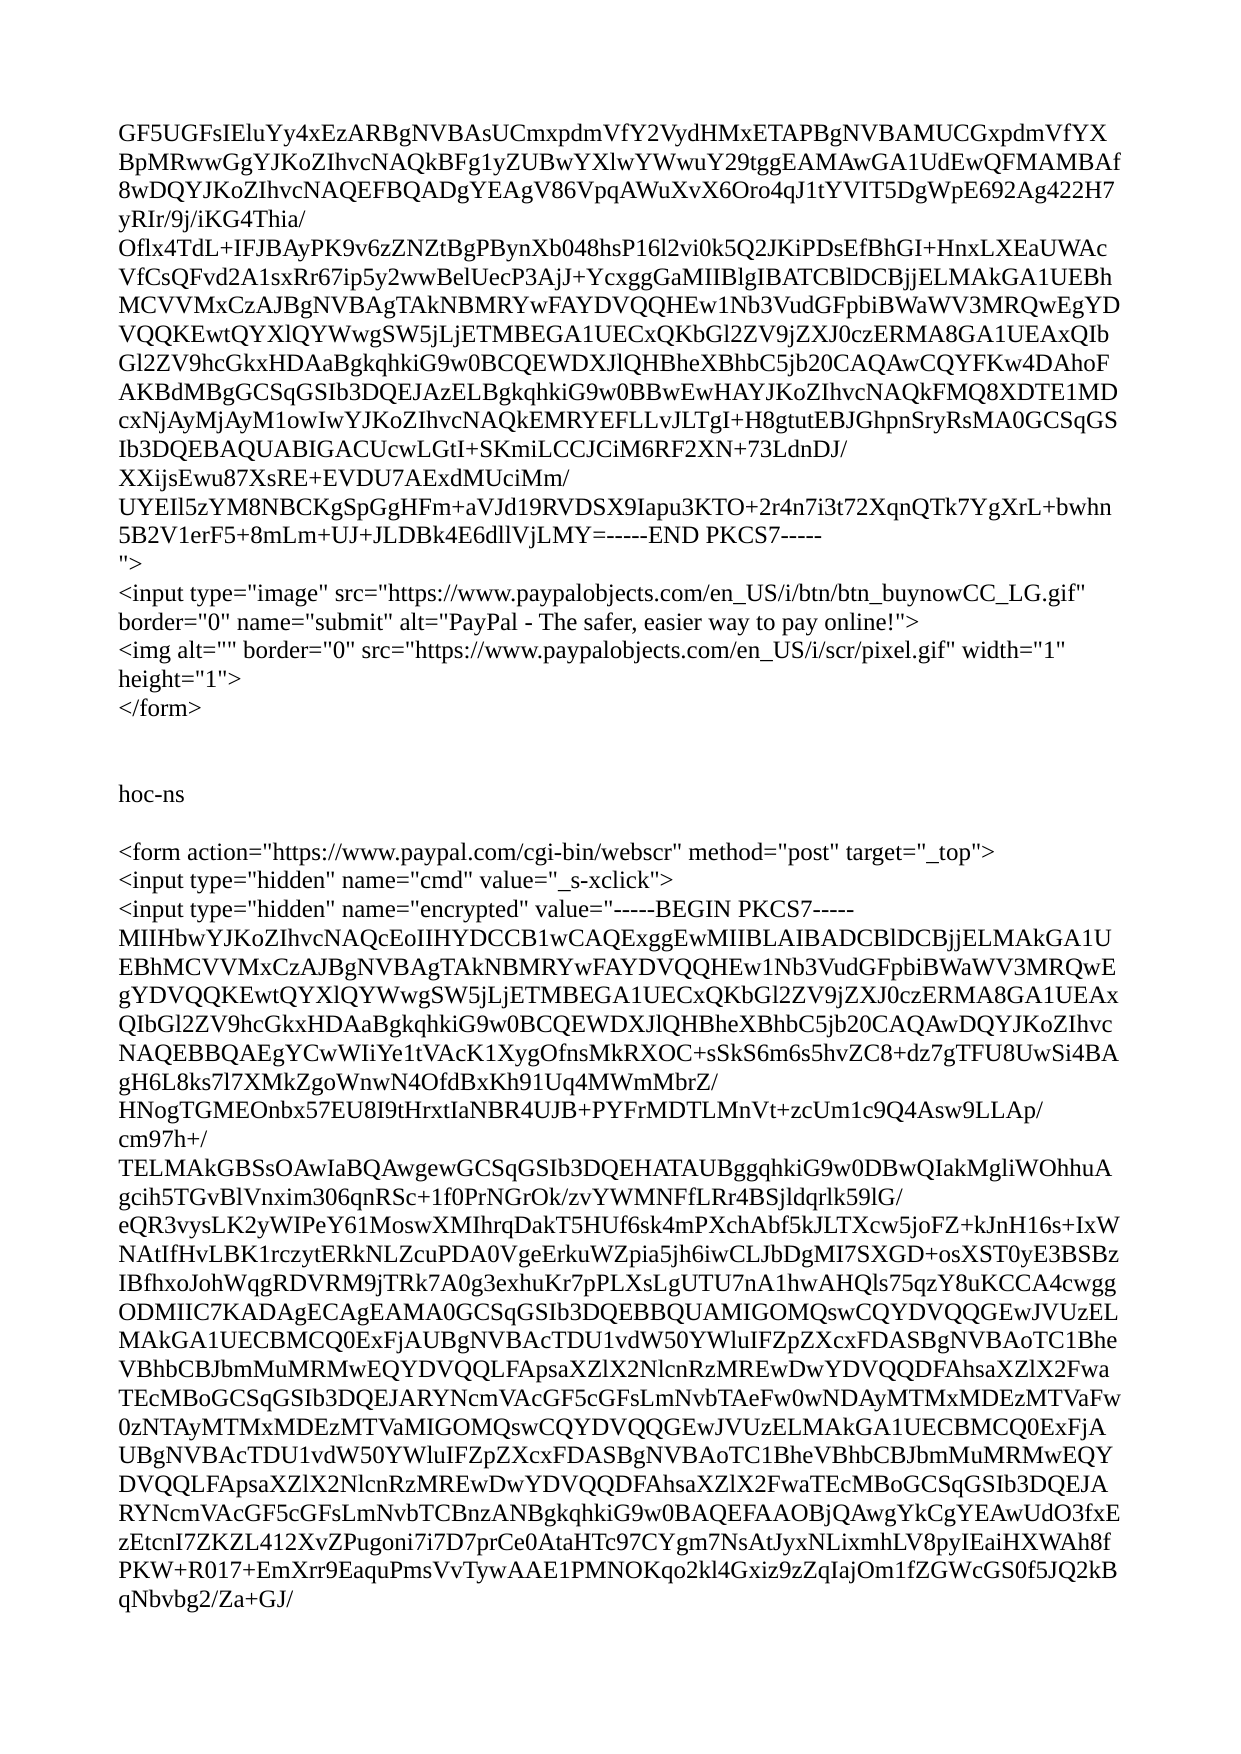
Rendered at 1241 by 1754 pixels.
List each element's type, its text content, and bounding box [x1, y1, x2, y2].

text <input type="hidden" name="encrypted" value="-----BEGIN PKCS7-----MIIHbwYJKoZIhvcNAQcEoIIHYDCCB1wCAQExggEwMIIBLAIBADCBlDCBjjELMAkGA1UEBhMCVVMxCzAJBgNVBAgTAkNBMRYwFAYDVQQHEw1Nb3VudGFpbiBWaWV3MRQwEgYDVQQKEwtQYXlQYWwgSW5jLjETMBEGA1UECxQKbGl2ZV9jZXJ0czERMA8GA1UEAxQIbGl2ZV9hcGkxHDAaBgkqhkiG9w0BCQEWDXJlQHBheXBhbC5jb20CAQAwDQYJKoZIhvcNAQEBBQAEgYCwWIiYe1tVAcK1XygOfnsMkRXOC+sSkS6m6s5hvZC8+dz7gTFU8UwSi4BAgH6L8ks7l7XMkZgoWnwN4OfdBxKh91Uq4MWmMbrZ/HNogTGMEOnbx57EU8I9tHrxtIaNBR4UJB+PYFrMDTLMnVt+zcUm1c9Q4Asw9LLAp/cm97h+/TELMAkGBSsOAwIaBQAwgewGCSqGSIb3DQEHATAUBggqhkiG9w0DBwQIakMgliWOhhuAgcih5TGvBlVnxim306qnRSc+1f0PrNGrOk/zvYWMNFfLRr4BSjldqrlk59lG/eQR3vysLK2yWIPeY61MoswXMIhrqDakT5HUf6sk4mPXchAbf5kJLTXcw5joFZ+kJnH16s+IxWNAtIfHvLBK1rczytERkNLZcuPDA0VgeErkuWZpia5jh6iwCLJbDgMI7SXGD+osXST0yE3BSBzIBfhxoJohWqgRDVRM9jTRk7A0g3exhuKr7pPLXsLgUTU7nA1hwAHQls75qzY8uKCCA4cwggODMIIC7KADAgECAgEAMA0GCSqGSIb3DQEBBQUAMIGOMQswCQYDVQQGEwJVUzELMAkGA1UECBMCQ0ExFjAUBgNVBAcTDU1vdW50YWluIFZpZXcxFDASBgNVBAoTC1BheVBhbCBJbmMuMRMwEQYDVQQLFApsaXZlX2NlcnRzMREwDwYDVQQDFAhsaXZlX2FwaTEcMBoGCSqGSIb3DQEJARYNcmVAcGF5cGFsLmNvbTAeFw0wNDAyMTMxMDEzMTVaFw0zNTAyMTMxMDEzMTVaMIGOMQswCQYDVQQGEwJVUzELMAkGA1UECBMCQ0ExFjAUBgNVBAcTDU1vdW50YWluIFZpZXcxFDASBgNVBAoTC1BheVBhbCBJbmMuMRMwEQYDVQQLFApsaXZlX2NlcnRzMREwDwYDVQQDFAhsaXZlX2FwaTEcMBoGCSqGSIb3DQEJARYNcmVAcGF5cGFsLmNvbTCBnzANBgkqhkiG9w0BAQEFAAOBjQAwgYkCgYEAwUdO3fxEzEtcnI7ZKZL412XvZPugoni7i7D7prCe0AtaHTc97CYgm7NsAtJyxNLixmhLV8pyIEaiHXWAh8fPKW+R017+EmXrr9EaquPmsVvTywAAE1PMNOKqo2kl4Gxiz9zZqIajOm1fZGWcGS0f5JQ2kBqNbvbg2/Za+GJ/ [118, 894, 1122, 1613]
text "> [118, 549, 1122, 578]
text </form> [118, 693, 1122, 722]
text hoc-ns [118, 779, 1122, 808]
text <img alt="" border="0" src="https://www.paypalobjects.com/en_US/i/scr/pixel.gif" width="1" height="1"> [118, 636, 1122, 693]
text <form action="https://www.paypal.com/cgi-bin/webscr" method="post" target="_top"> [118, 837, 1122, 866]
text <input type="hidden" name="cmd" value="_s-xclick"> [118, 866, 1122, 894]
text GF5UGFsIEluYy4xEzARBgNVBAsUCmxpdmVfY2VydHMxETAPBgNVBAMUCGxpdmVfYXBpMRwwGgYJKoZIhvcNAQkBFg1yZUBwYXlwYWwuY29tggEAMAwGA1UdEwQFMAMBAf8wDQYJKoZIhvcNAQEFBQADgYEAgV86VpqAWuXvX6Oro4qJ1tYVIT5DgWpE692Ag422H7yRIr/9j/iKG4Thia/Oflx4TdL+IFJBAyPK9v6zZNZtBgPBynXb048hsP16l2vi0k5Q2JKiPDsEfBhGI+HnxLXEaUWAcVfCsQFvd2A1sxRr67ip5y2wwBelUecP3AjJ+YcxggGaMIIBlgIBATCBlDCBjjELMAkGA1UEBhMCVVMxCzAJBgNVBAgTAkNBMRYwFAYDVQQHEw1Nb3VudGFpbiBWaWV3MRQwEgYDVQQKEwtQYXlQYWwgSW5jLjETMBEGA1UECxQKbGl2ZV9jZXJ0czERMA8GA1UEAxQIbGl2ZV9hcGkxHDAaBgkqhkiG9w0BCQEWDXJlQHBheXBhbC5jb20CAQAwCQYFKw4DAhoFAKBdMBgGCSqGSIb3DQEJAzELBgkqhkiG9w0BBwEwHAYJKoZIhvcNAQkFMQ8XDTE1MDcxNjAyMjAyM1owIwYJKoZIhvcNAQkEMRYEFLLvJLTgI+H8gtutEBJGhpnSryRsMA0GCSqGSIb3DQEBAQUABIGACUcwLGtI+SKmiLCCJCiM6RF2XN+73LdnDJ/XXijsEwu87XsRE+EVDU7AExdMUciMm/UYEIl5zYM8NBCKgSpGgHFm+aVJd19RVDSX9Iapu3KTO+2r4n7i3t72XqnQTk7YgXrL+bwhn5B2V1erF5+8mLm+UJ+JLDBk4E6dllVjLMY=-----END PKCS7----- [118, 118, 1122, 549]
text <input type="image" src="https://www.paypalobjects.com/en_US/i/btn/btn_buynowCC_LG.gif" border="0" name="submit" alt="PayPal - The safer, easier way to pay online!"> [118, 578, 1122, 636]
